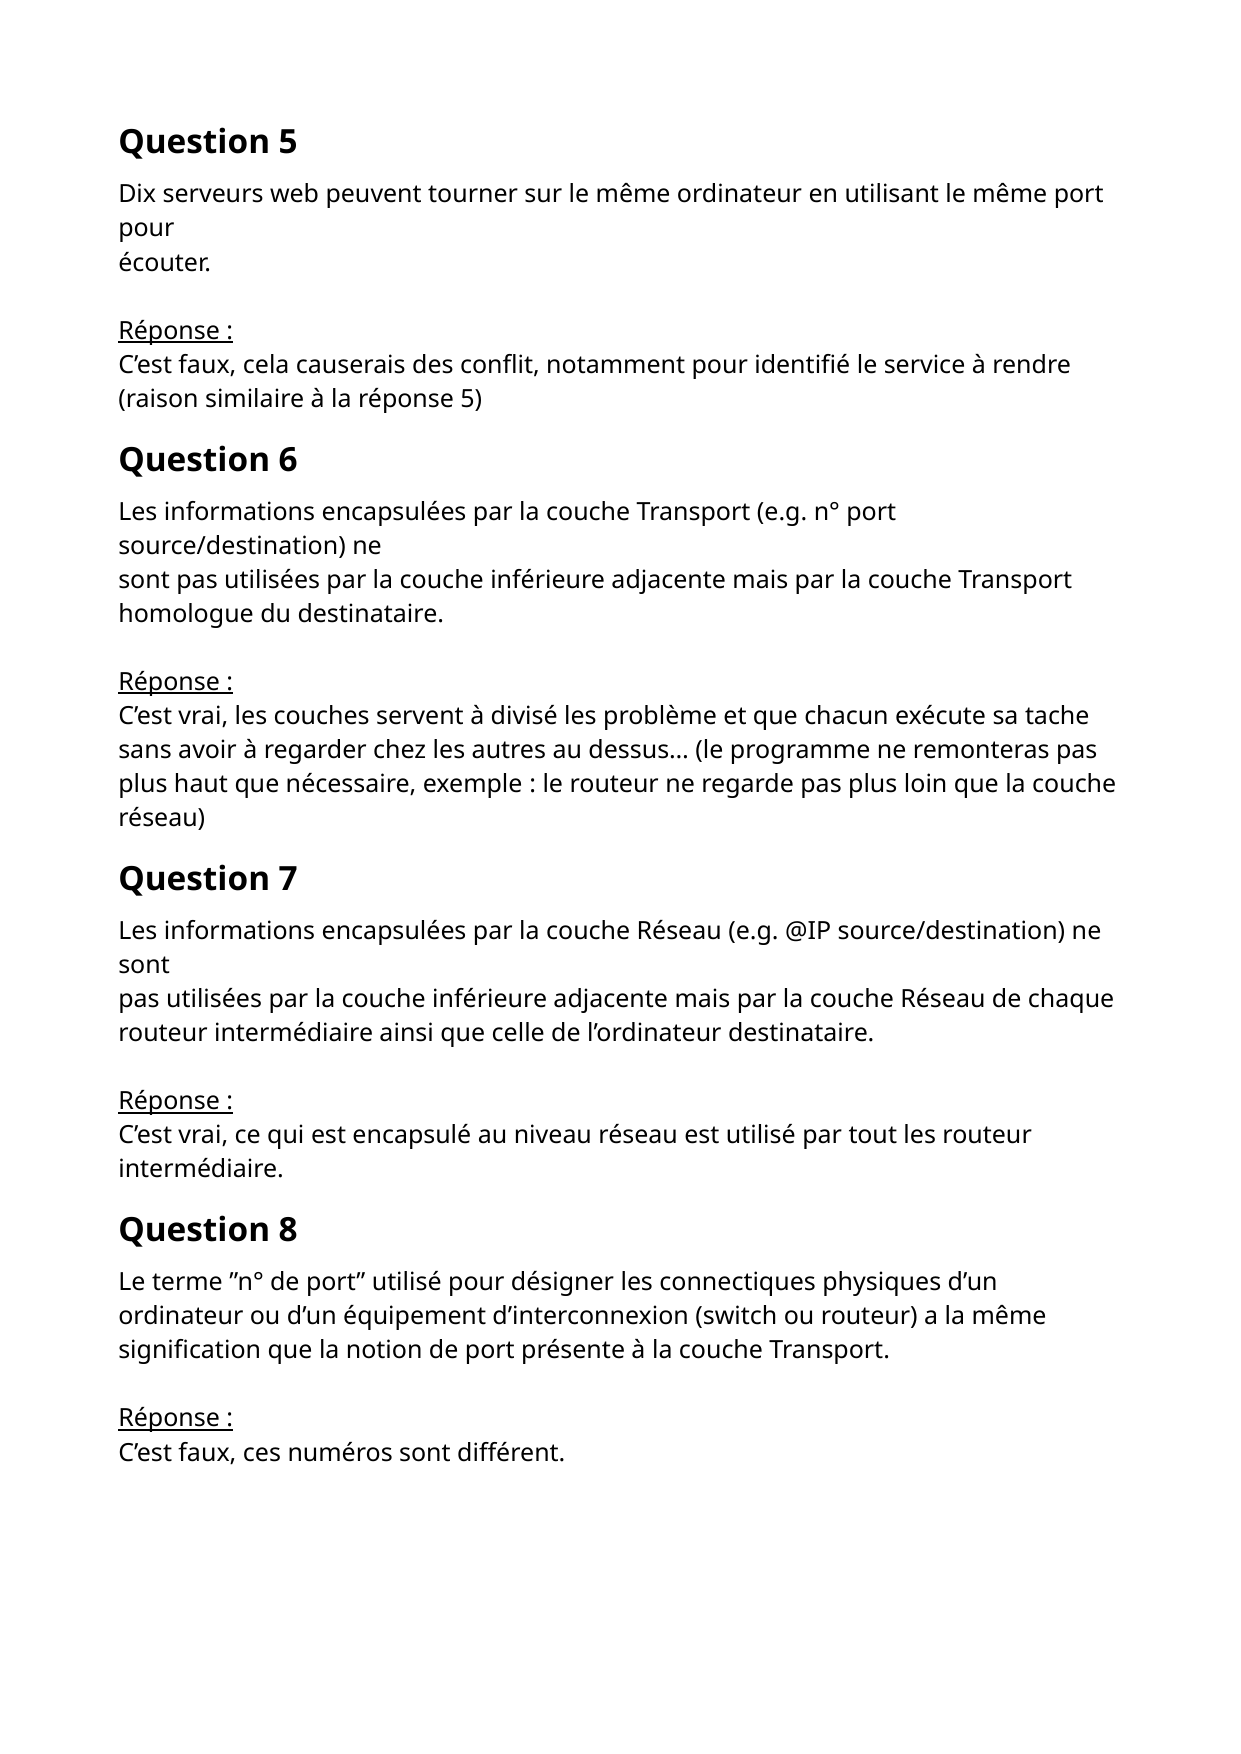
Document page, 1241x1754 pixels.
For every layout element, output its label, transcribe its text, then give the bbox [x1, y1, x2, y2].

text C’est faux, cela causerais des conflit, notamment pour identifié le service à rendre (raison similaire à la réponse 5) [118, 346, 1122, 414]
text Réponse : [118, 663, 1122, 698]
text Réponse : [118, 312, 1122, 346]
subtitle Question 7 [118, 855, 1122, 900]
text homologue du destinataire. [118, 595, 1122, 629]
text C’est vrai, les couches servent à divisé les problème et que chacun exécute sa tache sans avoir à regarder chez les autres au dessus… (le programme ne remonteras pas plus haut que nécessaire, exemple : le routeur ne regarde pas plus loin que la couche réseau) [118, 698, 1122, 834]
text Les informations encapsulées par la couche Réseau (e.g. @IP source/destination) ne sont [118, 913, 1122, 981]
text Dix serveurs web peuvent tourner sur le même ordinateur en utilisant le même port pour [118, 176, 1122, 244]
text Le terme ”n° de port” utilisé pour désigner les connectiques physiques d’un ordinateur ou d’un équipement d’interconnexion (switch ou routeur) a la même signification que la notion de port présente à la couche Transport. [118, 1264, 1122, 1366]
subtitle Question 8 [118, 1206, 1122, 1251]
text sont pas utilisées par la couche inférieure adjacente mais par la couche Transport [118, 561, 1122, 595]
text Réponse : [118, 1083, 1122, 1117]
text C’est faux, ces numéros sont différent. [118, 1434, 1122, 1468]
text pas utilisées par la couche inférieure adjacente mais par la couche Réseau de chaque [118, 981, 1122, 1015]
subtitle Question 5 [118, 118, 1122, 163]
text routeur intermédiaire ainsi que celle de l’ordinateur destinataire. [118, 1015, 1122, 1049]
subtitle Question 6 [118, 435, 1122, 481]
text C’est vrai, ce qui est encapsulé au niveau réseau est utilisé par tout les routeur intermédiaire. [118, 1117, 1122, 1185]
text écouter. [118, 244, 1122, 278]
text Réponse : [118, 1400, 1122, 1434]
text Les informations encapsulées par la couche Transport (e.g. n° port source/destination) ne [118, 493, 1122, 561]
